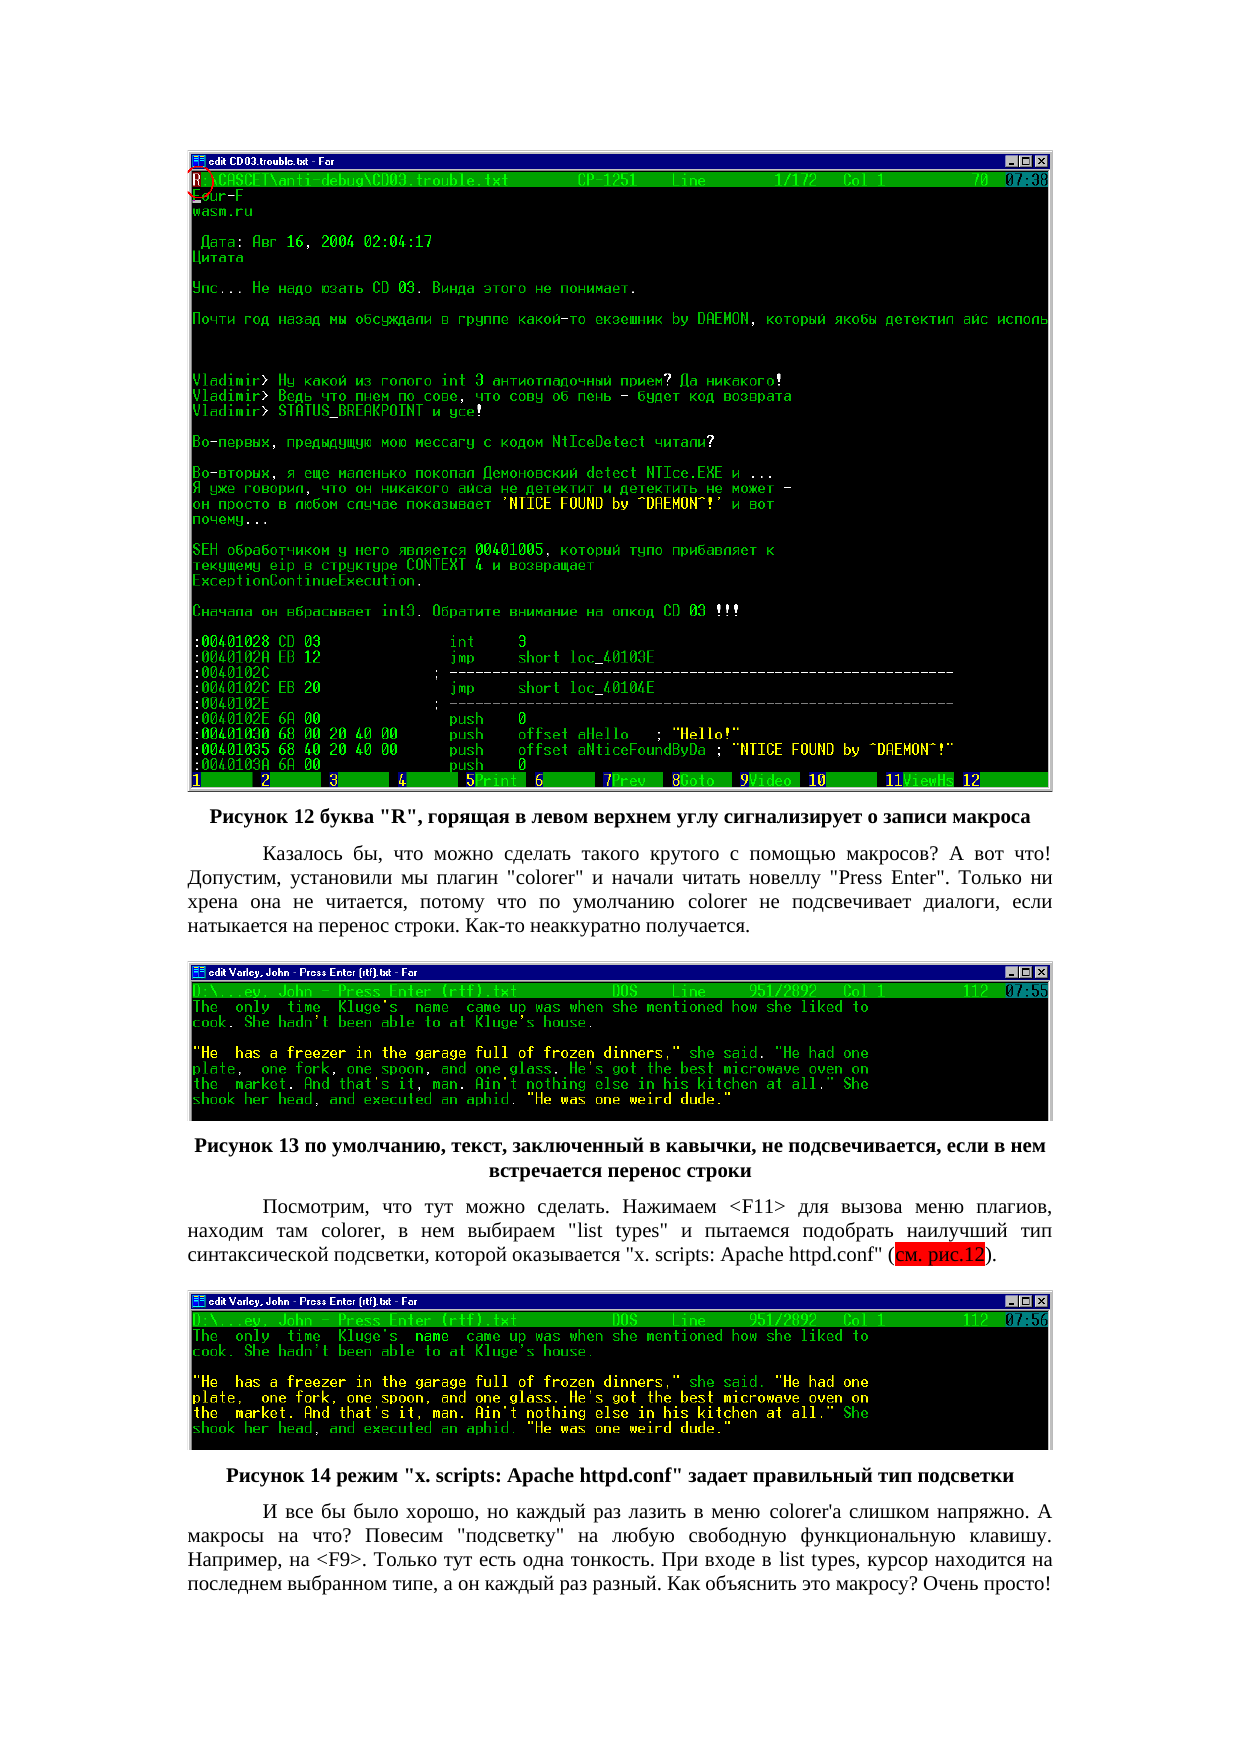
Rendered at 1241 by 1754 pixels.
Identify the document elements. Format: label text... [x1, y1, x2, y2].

picture [187, 961, 1053, 1121]
text Рисунок 12 буква "R", горящая в левом верхнем углу сигнализирует о записи макроса [187, 804, 1053, 828]
picture [187, 1290, 1053, 1450]
text Казалось бы, что можно сделать такого крутого с помощью макросов? А вот что! Допустим, установили мы плагин "colorer" и начали читать новеллу "Press Enter". Только ни хрена она не читается, потому что по умолчанию colorer не подсвечивает диалоги, если натыкается на перенос строки. Как-то неаккуратно получается. [187, 841, 1053, 937]
picture [187, 150, 1053, 792]
text Рисунок 14 режим "x. scripts: Apache httpd.conf" задает правильный тип подсветки [187, 1463, 1053, 1487]
text Рисунок 13 по умолчанию, текст, заключенный в кавычки, не подсвечивается, если в нем встречается перенос строки [187, 1133, 1053, 1182]
text И все бы было хорошо, но каждый раз лазить в меню colorer'а слишком напряжно. А макросы на что? Повесим "подсветку" на любую свободную функциональную клавишу. Например, на <F9>. Только тут есть одна тонкость. При входе в list types, курсор находится на последнем выбранном типе, а он каждый раз разный. Как объяснить это макросу? Очень просто! [187, 1499, 1053, 1595]
text Посмотрим, что тут можно сделать. Нажимаем <F11> для вызова меню плагиов, находим там colorer, в нем выбираем "list types" и пытаемся подобрать наилучший тип синтаксической подсветки, которой оказывается "x. scripts: Apache httpd.conf" (см. рис.12). [187, 1194, 1053, 1266]
